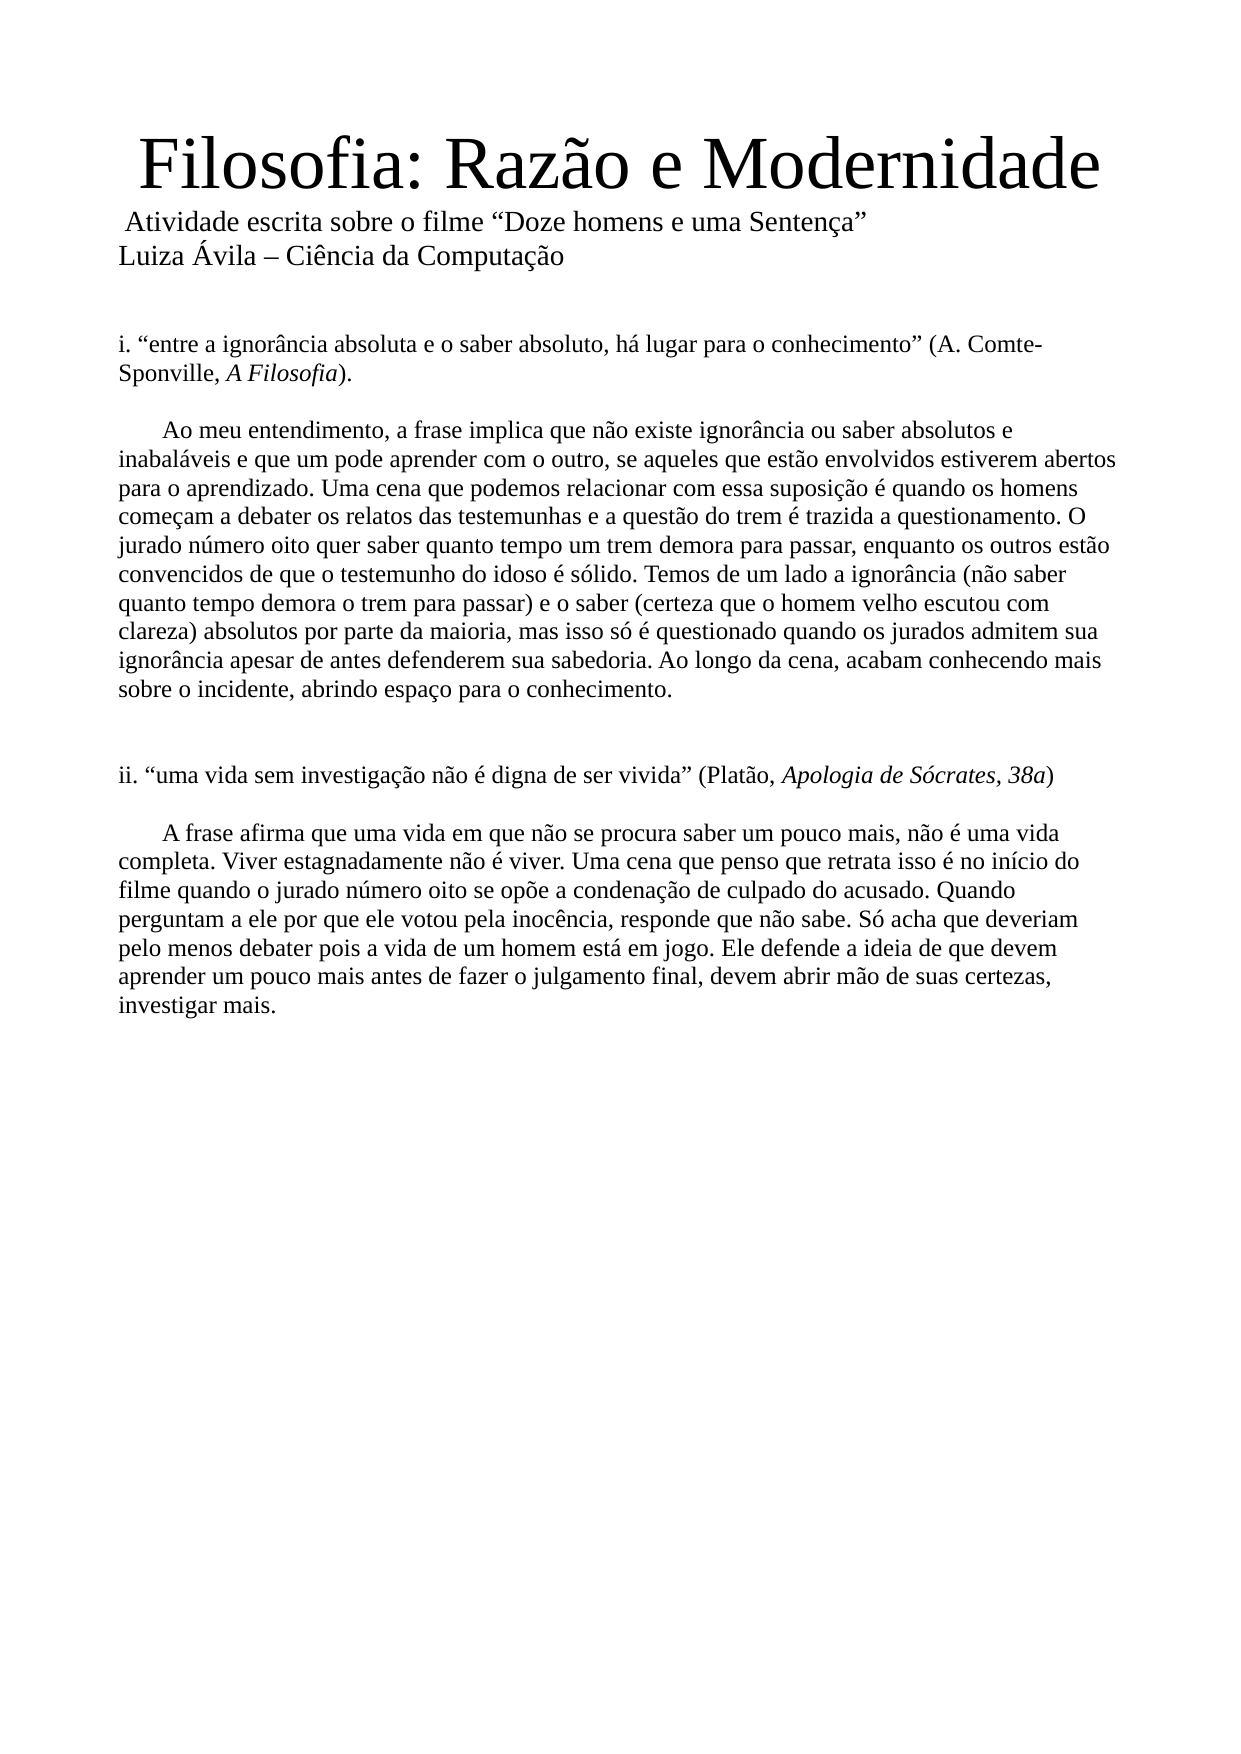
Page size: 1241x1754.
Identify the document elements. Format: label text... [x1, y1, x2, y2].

text Atividade escrita sobre o filme “Doze homens e uma Sentença” [118, 204, 1122, 238]
text A frase afirma que uma vida em que não se procura saber um pouco mais, não é uma vida completa. Viver estagnadamente não é viver. Uma cena que penso que retrata isso é no início do filme quando o jurado número oito se opõe a condenação de culpado do acusado. Quando perguntam a ele por que ele votou pela inocência, responde que não sabe. Só acha que deveriam pelo menos debater pois a vida de um homem está em jogo. Ele defende a ideia de que devem aprender um pouco mais antes de fazer o julgamento final, devem abrir mão de suas certezas, investigar mais. [118, 818, 1122, 1019]
text i. “entre a ignorância absoluta e o saber absoluto, há lugar para o conhecimento” (A. Comte-Sponville, A Filosofia). [118, 329, 1122, 386]
text Luiza Ávila – Ciência da Computação [118, 238, 1122, 271]
text Ao meu entendimento, a frase implica que não existe ignorância ou saber absolutos e inabaláveis e que um pode aprender com o outro, se aqueles que estão envolvidos estiverem abertos para o aprendizado. Uma cena que podemos relacionar com essa suposição é quando os homens começam a debater os relatos das testemunhas e a questão do trem é trazida a questionamento. O jurado número oito quer saber quanto tempo um trem demora para passar, enquanto os outros estão convencidos de que o testemunho do idoso é sólido. Temos de um lado a ignorância (não saber quanto tempo demora o trem para passar) e o saber (certeza que o homem velho escutou com clareza) absolutos por parte da maioria, mas isso só é questionado quando os jurados admitem sua ignorância apesar de antes defenderem sua sabedoria. Ao longo da cena, acabam conhecendo mais sobre o incidente, abrindo espaço para o conhecimento. [118, 415, 1122, 703]
text ii. “uma vida sem investigação não é digna de ser vivida” (Platão, Apologia de Sócrates, 38a) [118, 760, 1122, 789]
text Filosofia: Razão e Modernidade [118, 118, 1122, 204]
